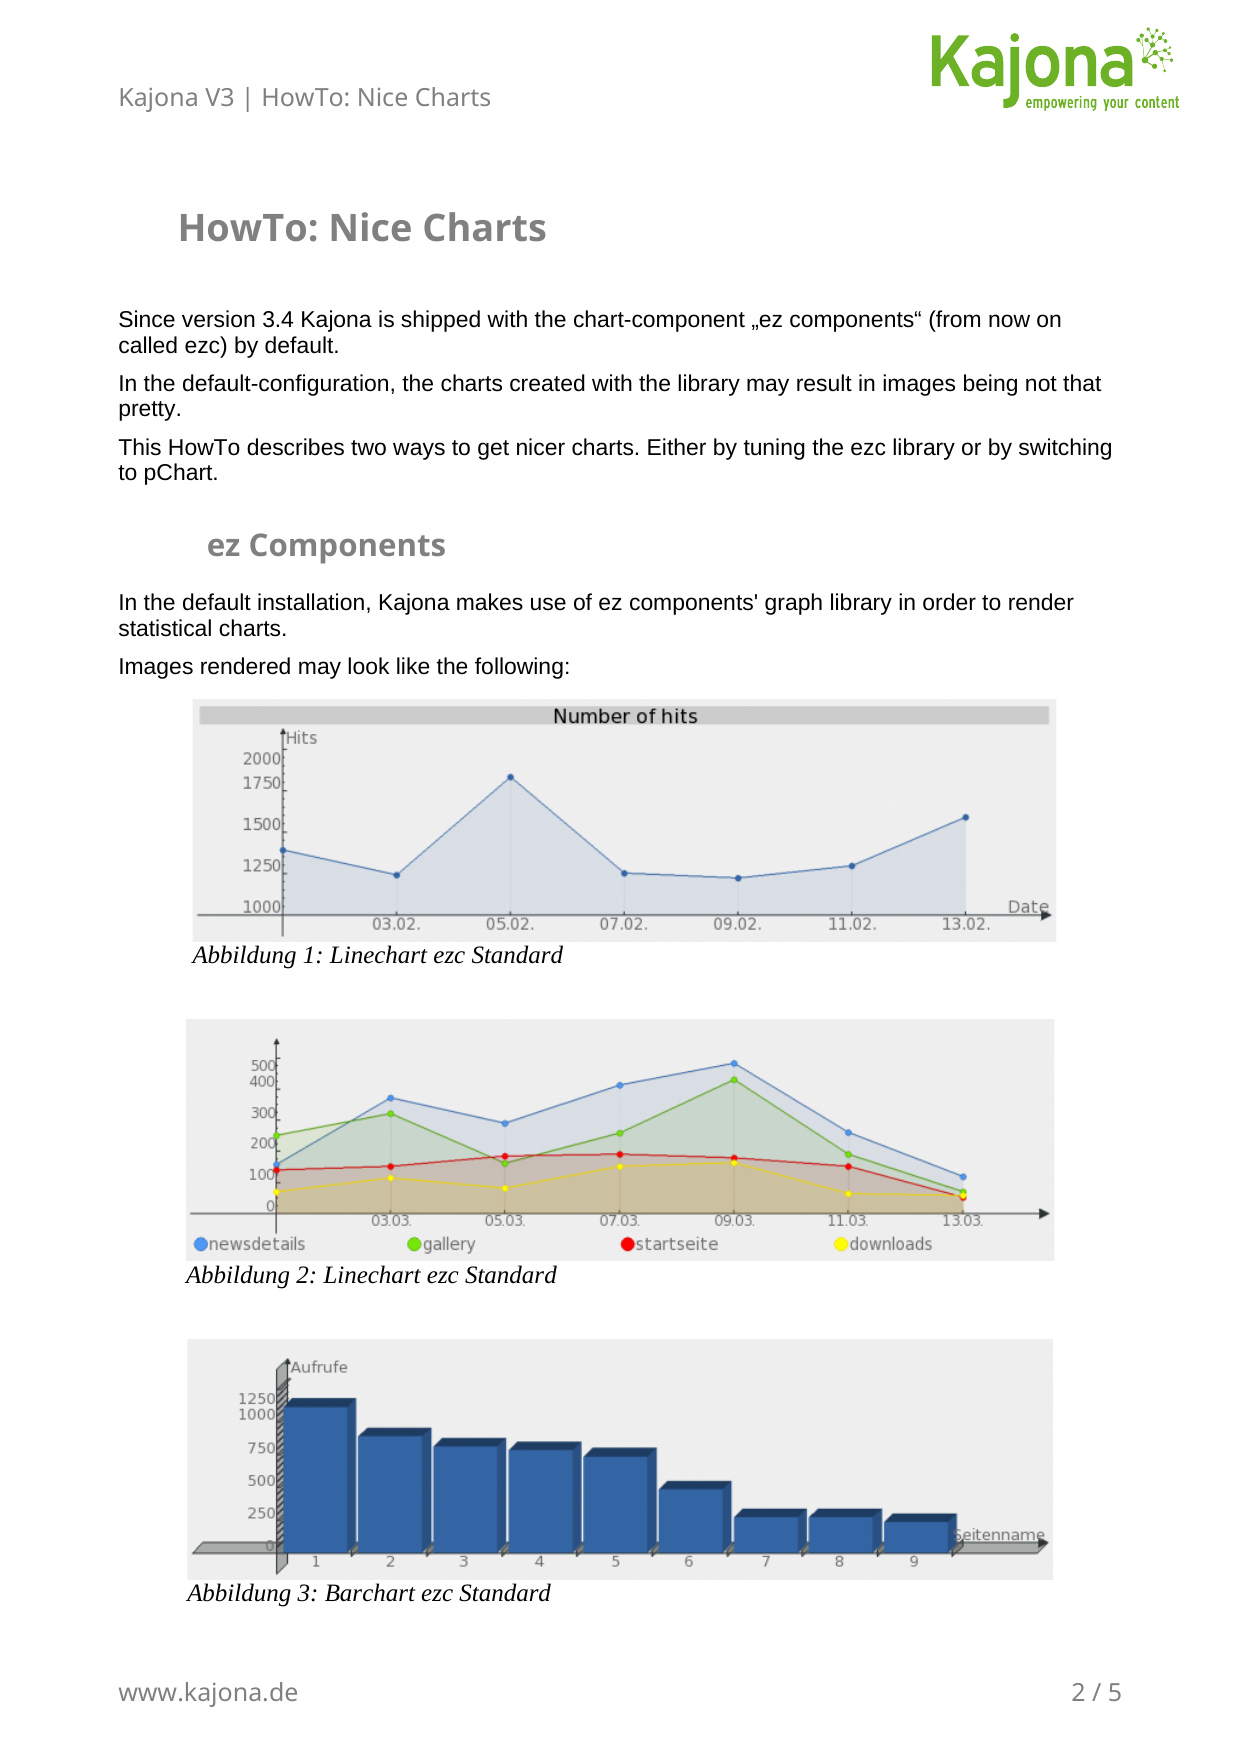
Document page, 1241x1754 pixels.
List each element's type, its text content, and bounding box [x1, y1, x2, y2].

text Since version 3.4 Kajona is shipped with the chart-component „ez components“ (from now on called ezc) by default. [118, 307, 1122, 358]
picture [187, 1339, 1054, 1580]
picture [186, 1019, 1055, 1261]
text In the default installation, Kajona makes use of ez components' graph library in order to render statistical charts. [118, 589, 1122, 641]
text Images rendered may look like the following: [118, 653, 1122, 679]
text Abbildung 3: Barchart ezc Standard [187, 1580, 1053, 1607]
subtitle ez Components [118, 523, 1122, 565]
text In the default-configuration, the charts created with the library may result in images being not that pretty. [118, 371, 1122, 422]
text Abbildung 1: Linechart ezc Standard [192, 942, 1048, 969]
text Abbildung 2: Linechart ezc Standard [186, 1261, 1054, 1288]
subtitle HowTo: Nice Charts [118, 201, 1122, 253]
text This HowTo describes two ways to get nicer charts. Either by tuning the ezc library or by switching to pChart. [118, 434, 1122, 486]
picture [192, 699, 1057, 942]
